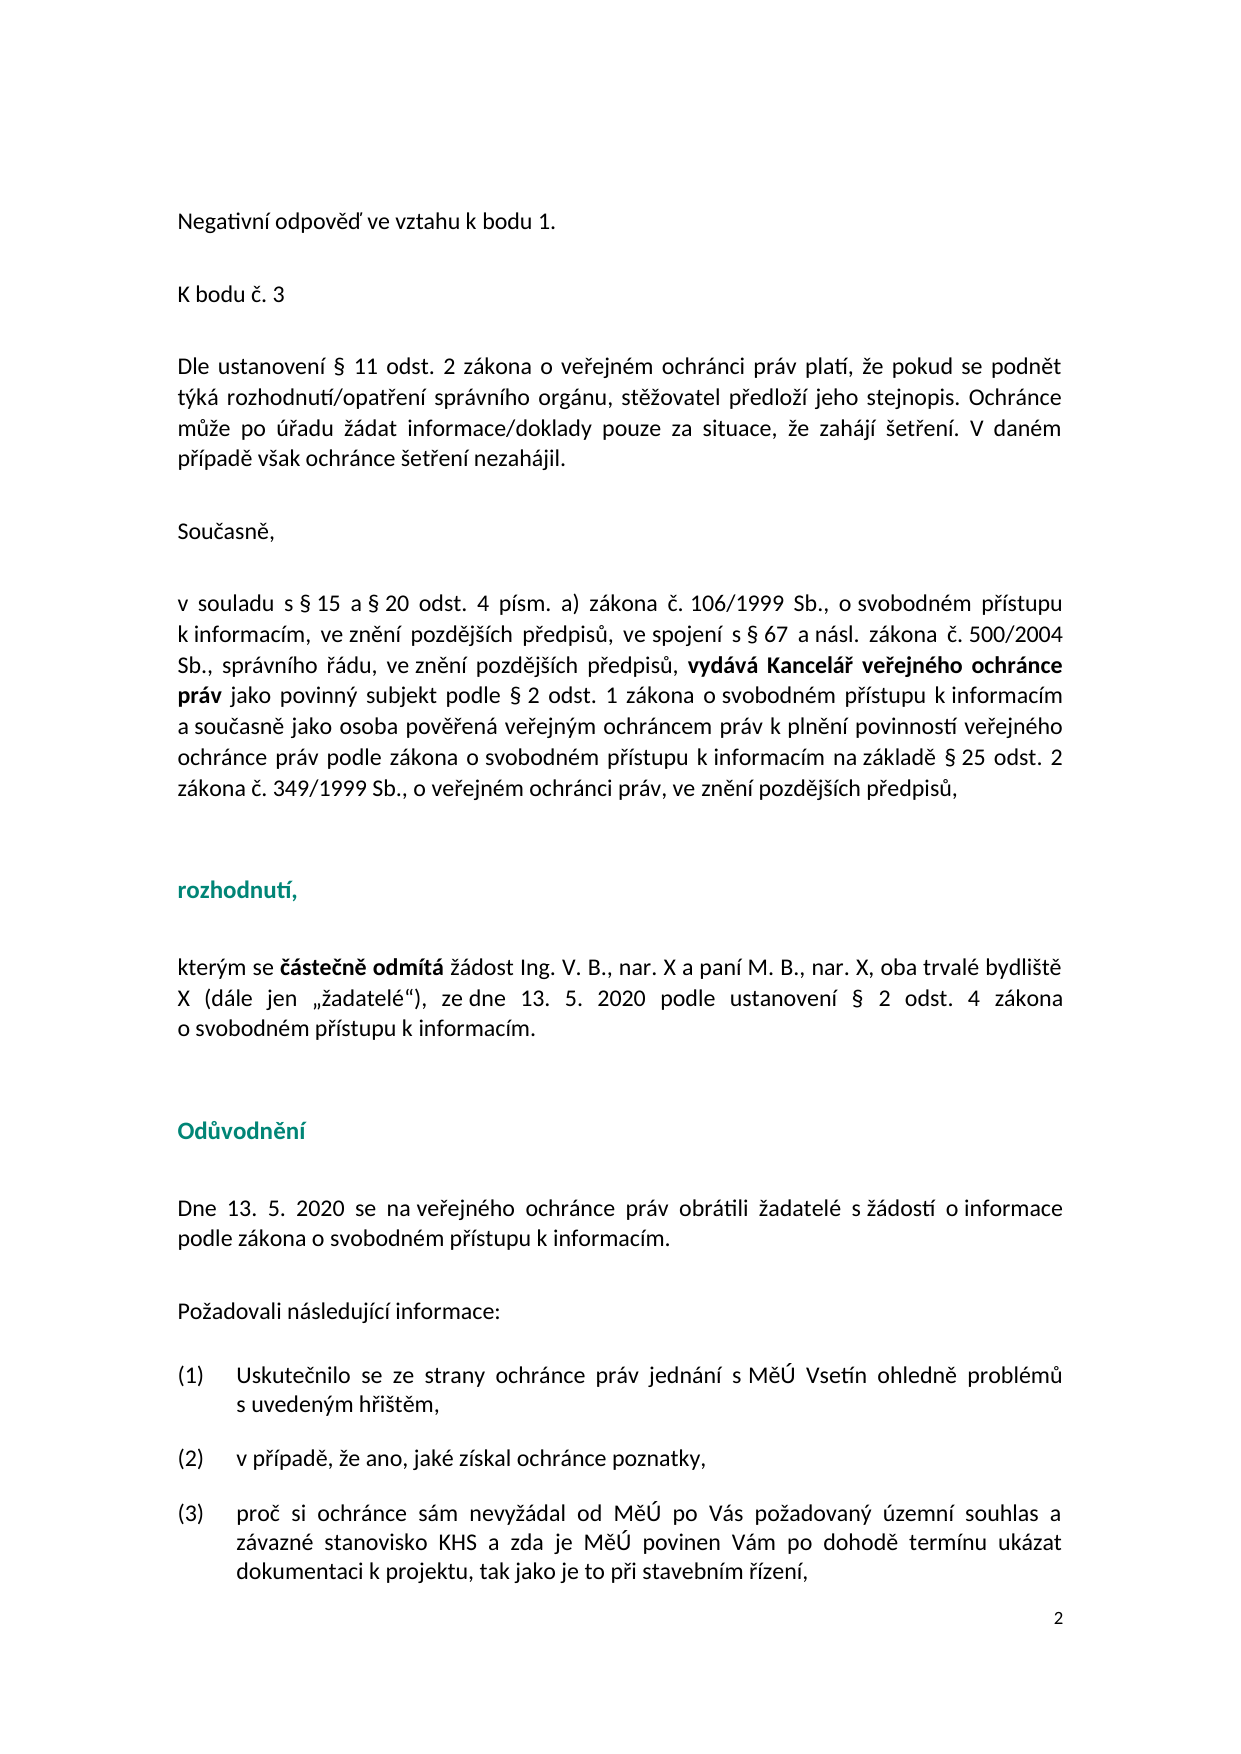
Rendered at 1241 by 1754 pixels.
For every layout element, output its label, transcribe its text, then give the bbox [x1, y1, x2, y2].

subtitle Odůvodnění [177, 1115, 1063, 1146]
text Dne 13. 5. 2020 se na veřejného ochránce práv obrátili žadatelé s žádostí o informace podle zákona o svobodném přístupu k informacím. [177, 1193, 1063, 1253]
subtitle rozhodnutí, [177, 874, 1063, 905]
list v případě, že ano, jaké získal ochránce poznatky, [177, 1443, 1063, 1473]
text v souladu s § 15 a § 20 odst. 4 písm. a) zákona č. 106/1999 Sb., o svobodném přístupu k informacím, ve znění pozdějších předpisů, ve spojení s § 67 a násl. zákona č. 500/2004 Sb., správního řádu, ve znění pozdějších předpisů, vydává Kancelář veřejného ochránce práv jako povinný subjekt podle § 2 odst. 1 zákona o svobodném přístupu k informacím a současně jako osoba pověřená veřejným ochráncem práv k plnění povinností veřejného ochránce práv podle zákona o svobodném přístupu k informacím na základě § 25 odst. 2 zákona č. 349/1999 Sb., o veřejném ochránci práv, ve znění pozdějších předpisů, [177, 588, 1063, 802]
text Negativní odpověď ve vztahu k bodu 1. [177, 206, 1063, 236]
list proč si ochránce sám nevyžádal od MěÚ po Vás požadovaný územní souhlas a závazné stanovisko KHS a zda je MěÚ povinen Vám po dohodě termínu ukázat dokumentaci k projektu, tak jako je to při stavebním řízení, [177, 1498, 1063, 1586]
list Uskutečnilo se ze strany ochránce práv jednání s MěÚ Vsetín ohledně problémů s uvedeným hřištěm, [177, 1360, 1063, 1418]
text Dle ustanovení § 11 odst. 2 zákona o veřejném ochránci práv platí, že pokud se podnět týká rozhodnutí/opatření správního orgánu, stěžovatel předloží jeho stejnopis. Ochránce může po úřadu žádat informace/doklady pouze za situace, že zahájí šetření. V daném případě však ochránce šetření nezahájil. [177, 351, 1063, 473]
text kterým se částečně odmítá žádost Ing. V. B., nar. X a paní M. B., nar. X, oba trvalé bydliště X (dále jen „žadatelé“), ze dne 13. 5. 2020 podle ustanovení § 2 odst. 4 zákona o svobodném přístupu k informacím. [177, 952, 1063, 1043]
text Požadovali následující informace: [177, 1296, 1063, 1325]
text K bodu č. 3 [177, 279, 1063, 308]
text Současně, [177, 516, 1063, 545]
